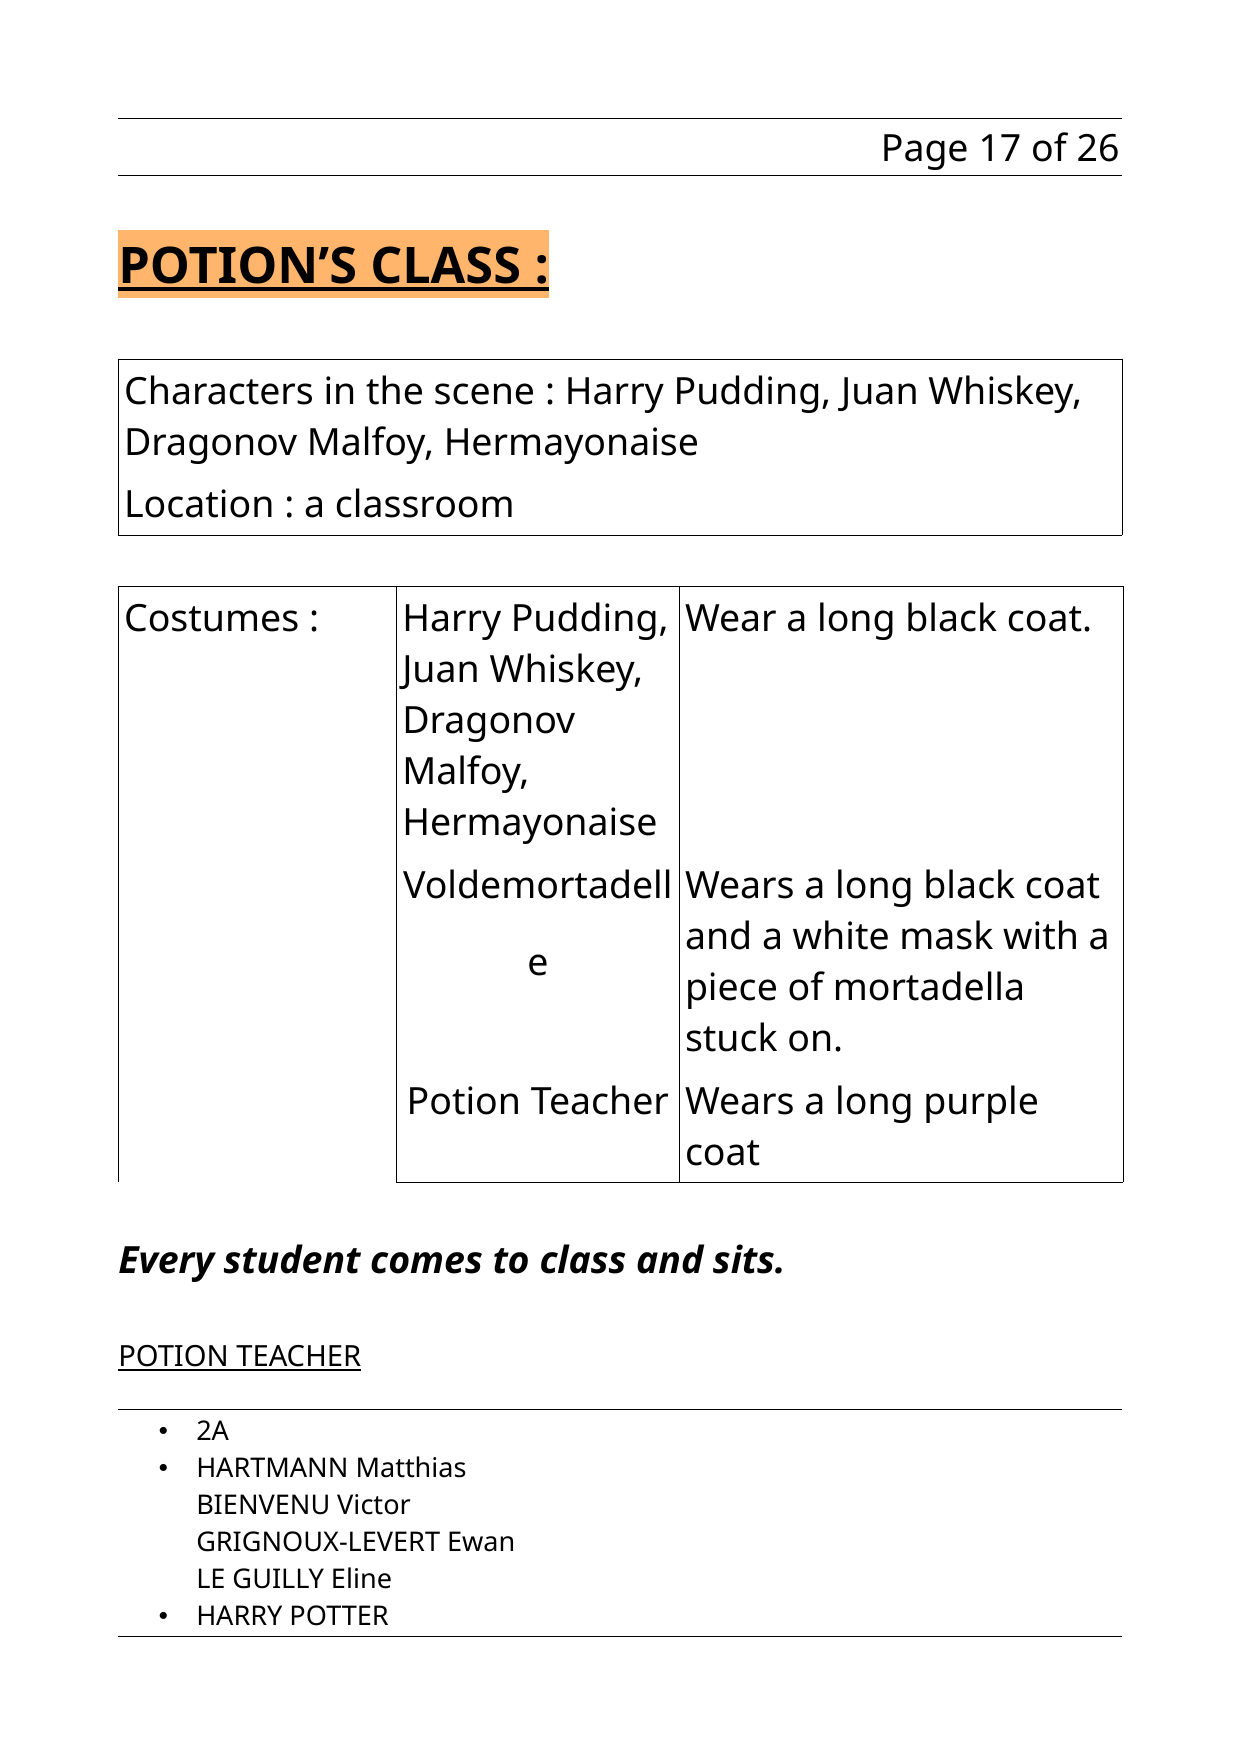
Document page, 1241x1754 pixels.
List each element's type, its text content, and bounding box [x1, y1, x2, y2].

table_header Characters in the scene : Harry Pudding, Juan Whiskey, Dragonov Malfoy, Hermayonaise [119, 360, 1122, 472]
table_cell Wears a long black coat and a white mask with a piece of mortadella stuck on. [680, 853, 1123, 1068]
table_header Harry Pudding, Juan Whiskey, Dragonov Malfoy, Hermayonaise [397, 587, 679, 852]
table_header Wear a long black coat. [680, 587, 1123, 852]
text Potion teacher [118, 1335, 1122, 1375]
table_header Costumes : [119, 587, 396, 1068]
table_cell Wears a long purple coat [680, 1068, 1123, 1182]
subtitle POTION’S CLASS : [118, 230, 1122, 298]
table_cell [119, 1068, 396, 1182]
table_cell Voldemortadelle [397, 853, 679, 1068]
table_cell Potion Teacher [397, 1068, 679, 1182]
table_cell Location : a classroom [119, 472, 1122, 534]
text Every student comes to class and sits. [118, 1233, 1122, 1284]
